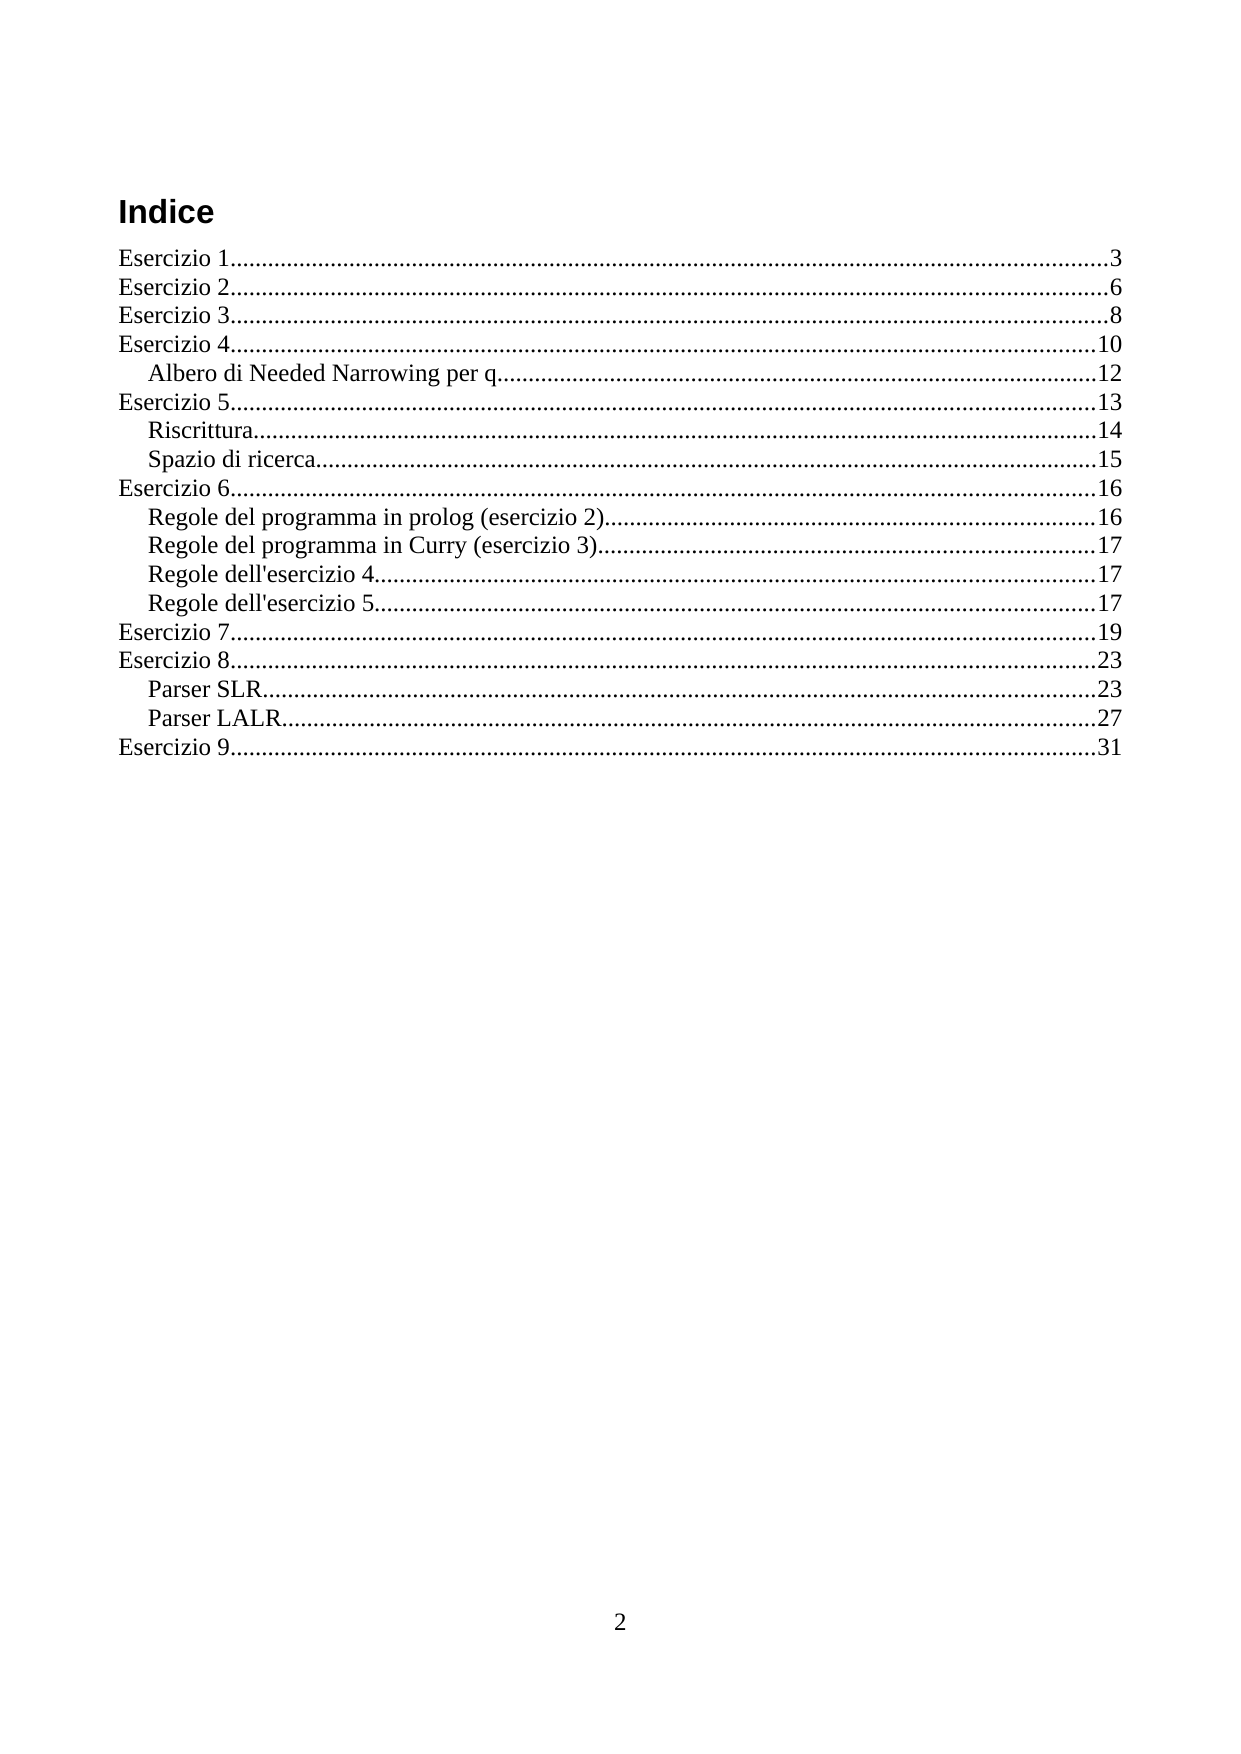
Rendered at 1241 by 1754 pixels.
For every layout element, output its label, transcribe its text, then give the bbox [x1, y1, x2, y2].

text Regole dell'esercizio 5 17 [148, 588, 1122, 617]
text Esercizio 8 23 [118, 646, 1122, 674]
text Esercizio 6 16 [118, 473, 1122, 502]
text Esercizio 4 10 [118, 329, 1122, 358]
text Esercizio 1 3 [118, 243, 1122, 272]
text Esercizio 3 8 [118, 301, 1122, 329]
text Regole del programma in Curry (esercizio 3) 17 [148, 531, 1122, 559]
text Esercizio 7 19 [118, 617, 1122, 646]
text Regole dell'esercizio 4 17 [148, 559, 1122, 588]
text Albero di Needed Narrowing per q 12 [148, 358, 1122, 387]
text Parser SLR 23 [148, 674, 1122, 703]
text Parser LALR 27 [148, 703, 1122, 732]
text Spazio di ricerca 15 [148, 444, 1122, 473]
subtitle Indice [118, 192, 1122, 231]
text Riscrittura 14 [148, 416, 1122, 444]
text Esercizio 9 31 [118, 732, 1122, 761]
text Esercizio 2 6 [118, 272, 1122, 301]
text Regole del programma in prolog (esercizio 2) 16 [148, 502, 1122, 531]
text Esercizio 5 13 [118, 387, 1122, 416]
